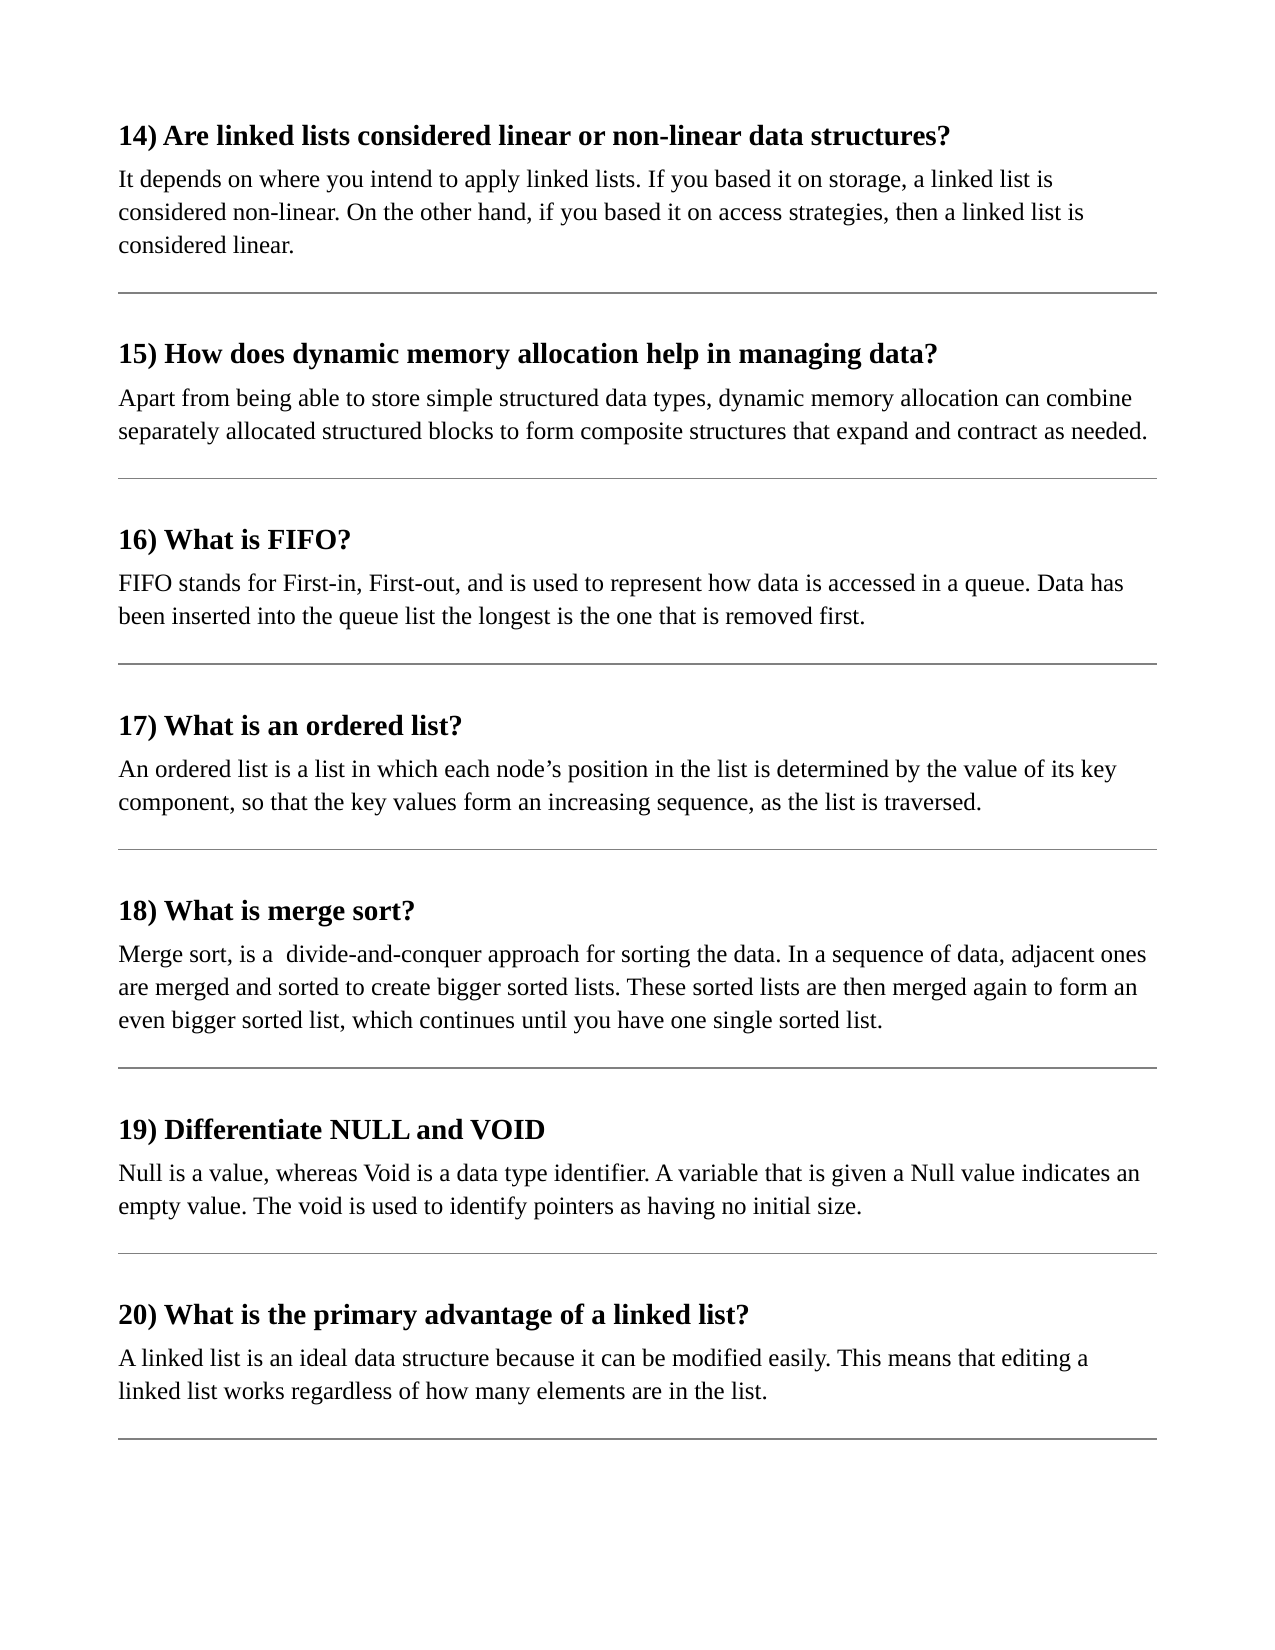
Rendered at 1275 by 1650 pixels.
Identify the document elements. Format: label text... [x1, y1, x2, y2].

subtitle 19) Differentiate NULL and VOID [118, 1112, 1157, 1145]
subtitle 15) How does dynamic memory allocation help in managing data? [118, 337, 1157, 370]
text A linked list is an ideal data structure because it can be modified easily. This means that editing a linked list works regardless of how many elements are in the list. [118, 1343, 1157, 1405]
subtitle 14) Are linked lists considered linear or non-linear data structures? [118, 118, 1157, 152]
text FIFO stands for First-in, First-out, and is used to represent how data is accessed in a queue. Data has been inserted into the queue list the longest is the one that is removed first. [118, 568, 1157, 630]
subtitle 20) What is the primary advantage of a linked list? [118, 1297, 1157, 1331]
text Apart from being able to store simple structured data types, dynamic memory allocation can combine separately allocated structured blocks to form composite structures that expand and contract as needed. [118, 383, 1157, 444]
text An ordered list is a list in which each node’s position in the list is determined by the value of its key component, so that the key values form an increasing sequence, as the list is traversed. [118, 754, 1157, 816]
subtitle 17) What is an ordered list? [118, 708, 1157, 741]
text Null is a value, whereas Void is a data type identifier. A variable that is given a Null value indicates an empty value. The void is used to identify pointers as having no initial size. [118, 1158, 1157, 1219]
text It depends on where you intend to apply linked lists. If you based it on storage, a linked list is considered non-linear. On the other hand, if you based it on access strategies, then a linked list is considered linear. [118, 164, 1157, 259]
text Merge sort, is a divide-and-conquer approach for sorting the data. In a sequence of data, adjacent ones are merged and sorted to create bigger sorted lists. These sorted lists are then merged again to form an even bigger sorted list, which continues until you have one single sorted list. [118, 939, 1157, 1034]
subtitle 18) What is merge sort? [118, 893, 1157, 927]
subtitle 16) What is FIFO? [118, 522, 1157, 556]
